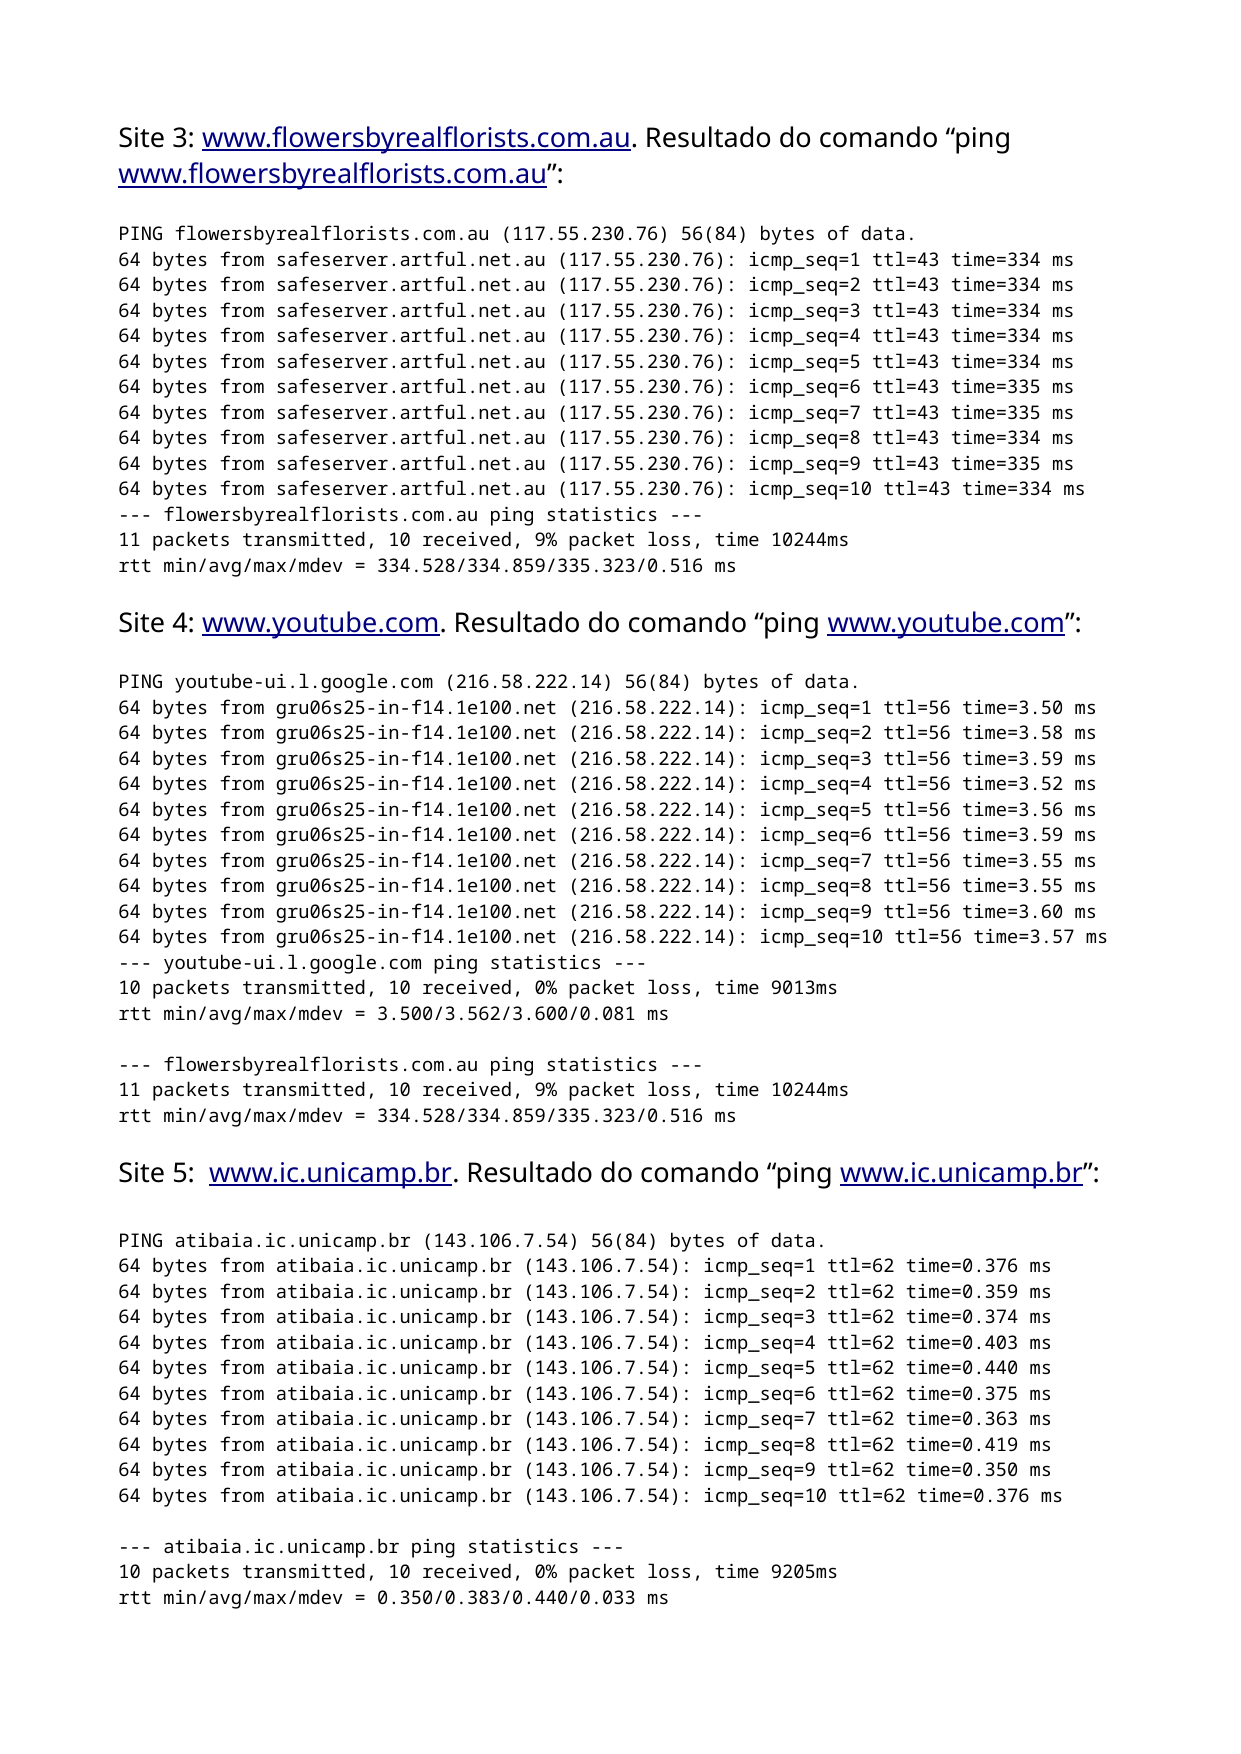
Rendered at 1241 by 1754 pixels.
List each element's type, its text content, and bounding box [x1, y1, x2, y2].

text 64 bytes from safeserver.artful.net.au (117.55.230.76): icmp_seq=4 ttl=43 time=334 ms [118, 322, 1122, 348]
text 64 bytes from gru06s25-in-f14.1e100.net (216.58.222.14): icmp_seq=7 ttl=56 time=3.55 ms [118, 847, 1122, 873]
text Site 3: www.flowersbyrealflorists.com.au. Resultado do comando “ping www.flowersbyrealflorists.com.au”: [118, 118, 1122, 192]
text 64 bytes from safeserver.artful.net.au (117.55.230.76): icmp_seq=2 ttl=43 time=334 ms [118, 271, 1122, 297]
text 64 bytes from atibaia.ic.unicamp.br (143.106.7.54): icmp_seq=4 ttl=62 time=0.403 ms [118, 1329, 1122, 1355]
text 64 bytes from safeserver.artful.net.au (117.55.230.76): icmp_seq=10 ttl=43 time=334 ms [118, 476, 1122, 501]
text 64 bytes from atibaia.ic.unicamp.br (143.106.7.54): icmp_seq=9 ttl=62 time=0.350 ms [118, 1457, 1122, 1482]
text 64 bytes from safeserver.artful.net.au (117.55.230.76): icmp_seq=8 ttl=43 time=334 ms [118, 424, 1122, 450]
text 64 bytes from gru06s25-in-f14.1e100.net (216.58.222.14): icmp_seq=10 ttl=56 time=3.57 ms [118, 924, 1122, 949]
text 64 bytes from atibaia.ic.unicamp.br (143.106.7.54): icmp_seq=10 ttl=62 time=0.376 ms [118, 1482, 1122, 1508]
text 10 packets transmitted, 10 received, 0% packet loss, time 9205ms [118, 1559, 1122, 1584]
text 64 bytes from atibaia.ic.unicamp.br (143.106.7.54): icmp_seq=3 ttl=62 time=0.374 ms [118, 1304, 1122, 1329]
text 64 bytes from gru06s25-in-f14.1e100.net (216.58.222.14): icmp_seq=3 ttl=56 time=3.59 ms [118, 745, 1122, 771]
text 64 bytes from safeserver.artful.net.au (117.55.230.76): icmp_seq=7 ttl=43 time=335 ms [118, 399, 1122, 424]
text 10 packets transmitted, 10 received, 0% packet loss, time 9013ms [118, 975, 1122, 1000]
text 11 packets transmitted, 10 received, 9% packet loss, time 10244ms [118, 527, 1122, 552]
text --- flowersbyrealflorists.com.au ping statistics --- [118, 501, 1122, 527]
text 64 bytes from atibaia.ic.unicamp.br (143.106.7.54): icmp_seq=1 ttl=62 time=0.376 ms [118, 1253, 1122, 1278]
text PING flowersbyrealflorists.com.au (117.55.230.76) 56(84) bytes of data. [118, 220, 1122, 246]
text Site 5: www.ic.unicamp.br. Resultado do comando “ping www.ic.unicamp.br”: [118, 1153, 1122, 1190]
text rtt min/avg/max/mdev = 334.528/334.859/335.323/0.516 ms [118, 1102, 1122, 1128]
text --- flowersbyrealflorists.com.au ping statistics --- [118, 1051, 1122, 1077]
text Site 4: www.youtube.com. Resultado do comando “ping www.youtube.com”: [118, 603, 1122, 640]
text 64 bytes from safeserver.artful.net.au (117.55.230.76): icmp_seq=6 ttl=43 time=335 ms [118, 373, 1122, 399]
text PING atibaia.ic.unicamp.br (143.106.7.54) 56(84) bytes of data. [118, 1227, 1122, 1253]
text PING youtube-ui.l.google.com (216.58.222.14) 56(84) bytes of data. [118, 668, 1122, 694]
text 64 bytes from atibaia.ic.unicamp.br (143.106.7.54): icmp_seq=5 ttl=62 time=0.440 ms [118, 1355, 1122, 1380]
text 64 bytes from safeserver.artful.net.au (117.55.230.76): icmp_seq=3 ttl=43 time=334 ms [118, 297, 1122, 322]
text 64 bytes from atibaia.ic.unicamp.br (143.106.7.54): icmp_seq=2 ttl=62 time=0.359 ms [118, 1278, 1122, 1304]
text 64 bytes from atibaia.ic.unicamp.br (143.106.7.54): icmp_seq=8 ttl=62 time=0.419 ms [118, 1431, 1122, 1457]
text 64 bytes from safeserver.artful.net.au (117.55.230.76): icmp_seq=9 ttl=43 time=335 ms [118, 450, 1122, 476]
text 64 bytes from gru06s25-in-f14.1e100.net (216.58.222.14): icmp_seq=5 ttl=56 time=3.56 ms [118, 796, 1122, 822]
text rtt min/avg/max/mdev = 334.528/334.859/335.323/0.516 ms [118, 552, 1122, 578]
text 64 bytes from gru06s25-in-f14.1e100.net (216.58.222.14): icmp_seq=2 ttl=56 time=3.58 ms [118, 719, 1122, 745]
text 64 bytes from atibaia.ic.unicamp.br (143.106.7.54): icmp_seq=7 ttl=62 time=0.363 ms [118, 1406, 1122, 1431]
text 64 bytes from gru06s25-in-f14.1e100.net (216.58.222.14): icmp_seq=1 ttl=56 time=3.50 ms [118, 694, 1122, 719]
text rtt min/avg/max/mdev = 0.350/0.383/0.440/0.033 ms [118, 1584, 1122, 1610]
text 64 bytes from gru06s25-in-f14.1e100.net (216.58.222.14): icmp_seq=8 ttl=56 time=3.55 ms [118, 873, 1122, 898]
text --- atibaia.ic.unicamp.br ping statistics --- [118, 1533, 1122, 1559]
text 64 bytes from gru06s25-in-f14.1e100.net (216.58.222.14): icmp_seq=4 ttl=56 time=3.52 ms [118, 771, 1122, 796]
text 64 bytes from gru06s25-in-f14.1e100.net (216.58.222.14): icmp_seq=6 ttl=56 time=3.59 ms [118, 822, 1122, 847]
text 64 bytes from gru06s25-in-f14.1e100.net (216.58.222.14): icmp_seq=9 ttl=56 time=3.60 ms [118, 898, 1122, 924]
text 64 bytes from atibaia.ic.unicamp.br (143.106.7.54): icmp_seq=6 ttl=62 time=0.375 ms [118, 1380, 1122, 1406]
text rtt min/avg/max/mdev = 3.500/3.562/3.600/0.081 ms [118, 1000, 1122, 1026]
text --- youtube-ui.l.google.com ping statistics --- [118, 949, 1122, 975]
text 11 packets transmitted, 10 received, 9% packet loss, time 10244ms [118, 1077, 1122, 1102]
text 64 bytes from safeserver.artful.net.au (117.55.230.76): icmp_seq=5 ttl=43 time=334 ms [118, 348, 1122, 373]
text 64 bytes from safeserver.artful.net.au (117.55.230.76): icmp_seq=1 ttl=43 time=334 ms [118, 246, 1122, 271]
